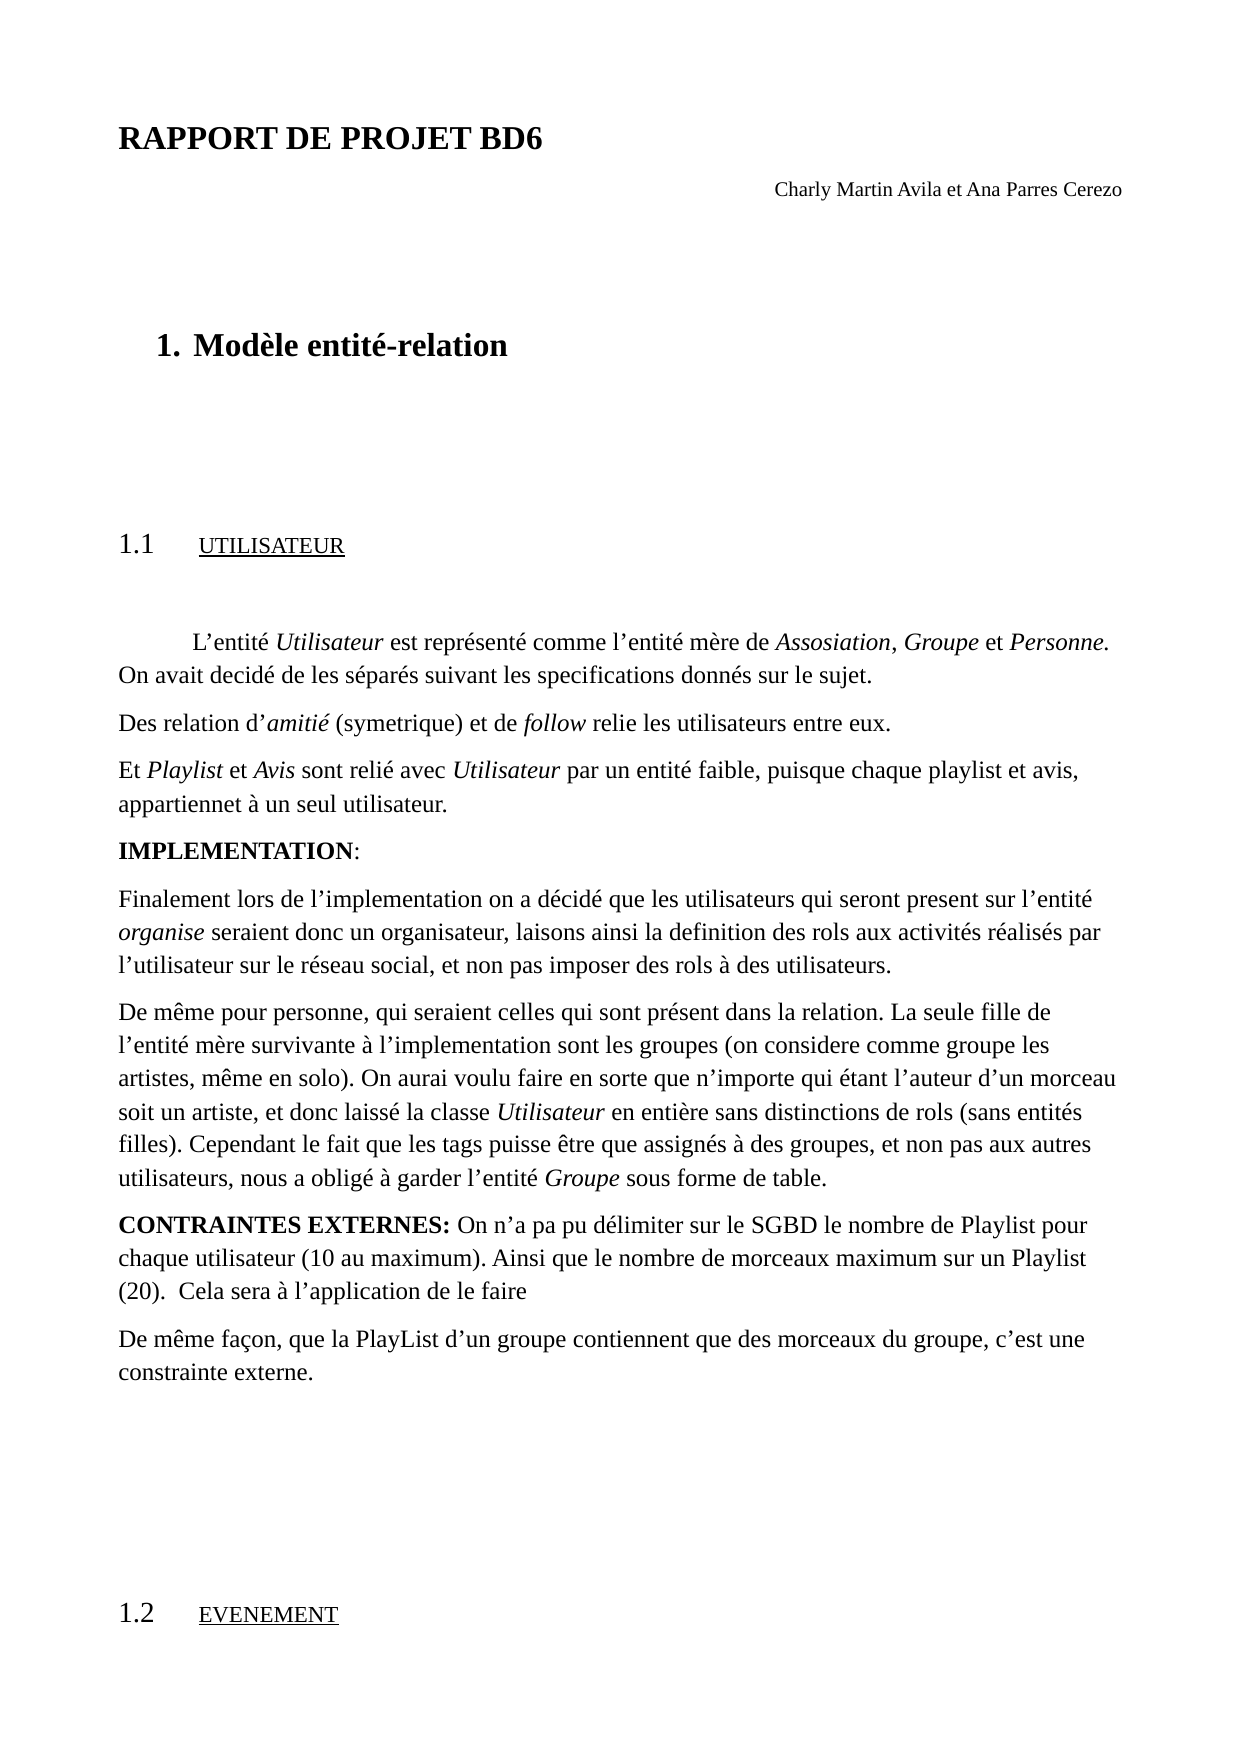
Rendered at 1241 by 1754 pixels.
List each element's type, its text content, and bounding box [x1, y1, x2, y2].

text Et Playlist et Avis sont relié avec Utilisateur par un entité faible, puisque chaque playlist et avis, appartiennet à un seul utilisateur. [118, 756, 1122, 817]
text 1.1 UTILISATEUR [118, 527, 1122, 560]
text Charly Martin Avila et Ana Parres Cerezo [118, 177, 1122, 201]
text De même pour personne, qui seraient celles qui sont présent dans la relation. La seule fille de l’entité mère survivante à l’implementation sont les groupes (on considere comme groupe les artistes, même en solo). On aurai voulu faire en sorte que n’importe qui étant l’auteur d’un morceau soit un artiste, et donc laissé la classe Utilisateur en entière sans distinctions de rols (sans entités filles). Cependant le fait que les tags puisse être que assignés à des groupes, et non pas aux autres utilisateurs, nous a obligé à garder l’entité Groupe sous forme de table. [118, 997, 1122, 1191]
text Des relation d’amitié (symetrique) et de follow relie les utilisateurs entre eux. [118, 708, 1122, 737]
text IMPLEMENTATION: [118, 836, 1122, 865]
list Modèle entité-relation [156, 325, 1122, 363]
text Finalement lors de l’implementation on a décidé que les utilisateurs qui seront present sur l’entité organise seraient donc un organisateur, laisons ainsi la definition des rols aux activités réalisés par l’utilisateur sur le réseau social, et non pas imposer des rols à des utilisateurs. [118, 884, 1122, 979]
text CONTRAINTES EXTERNES: On n’a pa pu délimiter sur le SGBD le nombre de Playlist pour chaque utilisateur (10 au maximum). Ainsi que le nombre de morceaux maximum sur un Playlist (20). Cela sera à l’application de le faire [118, 1210, 1122, 1305]
text RAPPORT DE PROJET BD6 [118, 118, 1122, 156]
text De même façon, que la PlayList d’un groupe contiennent que des morceaux du groupe, c’est une constrainte externe. [118, 1324, 1122, 1386]
text L’entité Utilisateur est représenté comme l’entité mère de Assosiation, Groupe et Personne. On avait decidé de les séparés suivant les specifications donnés sur le sujet. [118, 627, 1122, 689]
text 1.2 EVENEMENT [118, 1595, 1122, 1628]
